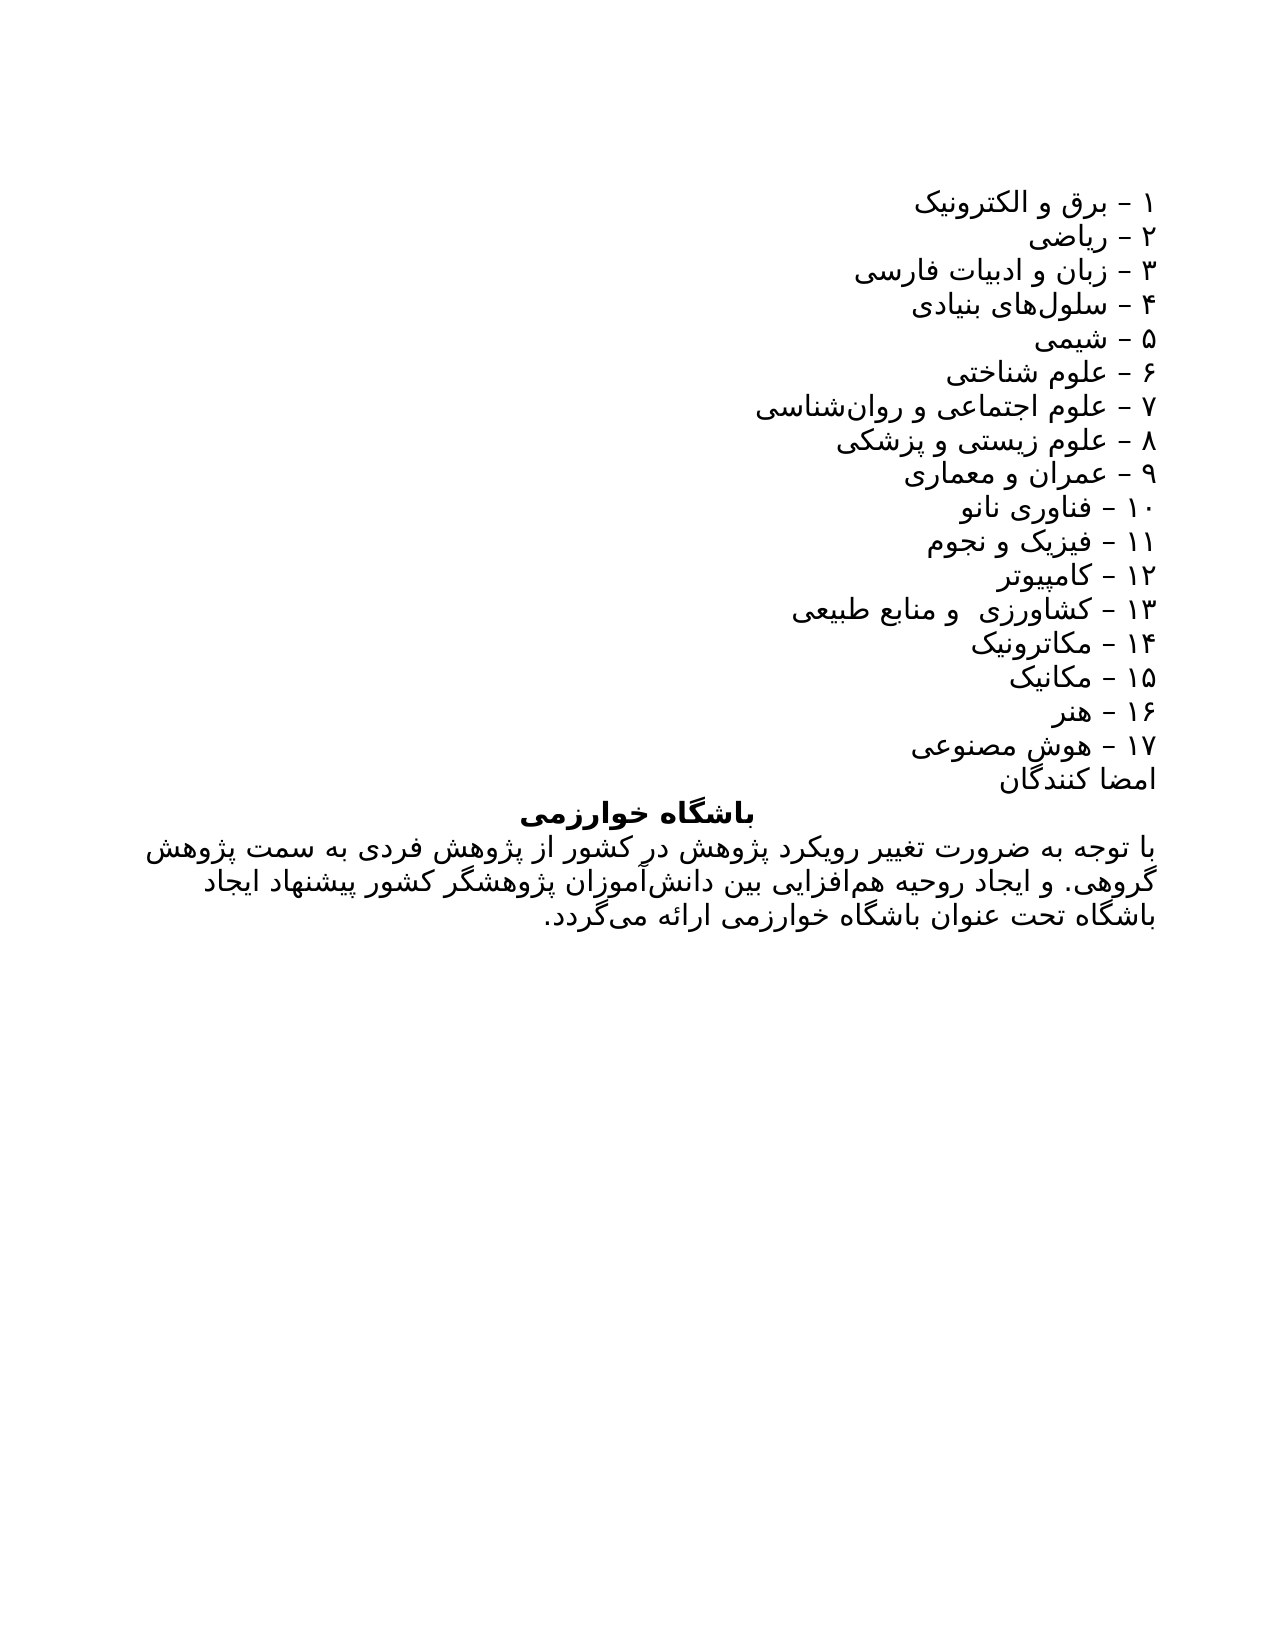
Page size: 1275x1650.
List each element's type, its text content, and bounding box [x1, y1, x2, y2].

text ۱۷ – هوش مصنوعی [118, 728, 1157, 762]
text ۱۵ – مکانیک [118, 661, 1157, 694]
text امضا کنندگان [118, 762, 1157, 796]
text ۱۴ – مکاترونیک [118, 627, 1157, 661]
text ۸ – علوم زیستی و پزشکی [118, 423, 1157, 457]
text باشگاه خوارزمی [118, 796, 1157, 830]
text ۱ – برق و الکترونیک [118, 185, 1157, 219]
text ۱۶ – هنر [118, 694, 1157, 728]
text ۱۰ – فناوری نانو [118, 491, 1157, 525]
text ۵ – شیمی [118, 321, 1157, 355]
text ۶ – علوم شناختی [118, 355, 1157, 389]
text ۲ – ریاضی [118, 219, 1157, 253]
text ۹ – عمران و معماری [118, 457, 1157, 491]
text ۷ – علوم اجتماعی و روان‌شناسی [118, 389, 1157, 423]
text ۱۳ – کشاورزی و منابع طبیعی [118, 593, 1157, 627]
text ۱۲ – کامپیوتر [118, 559, 1157, 593]
text ۴ – سلول‌های بنیادی [118, 287, 1157, 321]
text ۱۱ – فیزیک و نجوم [118, 525, 1157, 559]
text ۳ – زبان و ادبیات فارسی [118, 253, 1157, 287]
text با توجه به ضرورت تغییر رویکرد پژوهش در کشور از پژوهش فردی به سمت پژوهش گروهی. و ایجاد روحیه هم‌افزایی بین دانش‌آموزان پژوهشگر کشور پیشنهاد ایجاد باشگاه تحت عنوان باشگاه خوارزمی ارائه می‌گردد. [118, 830, 1157, 932]
